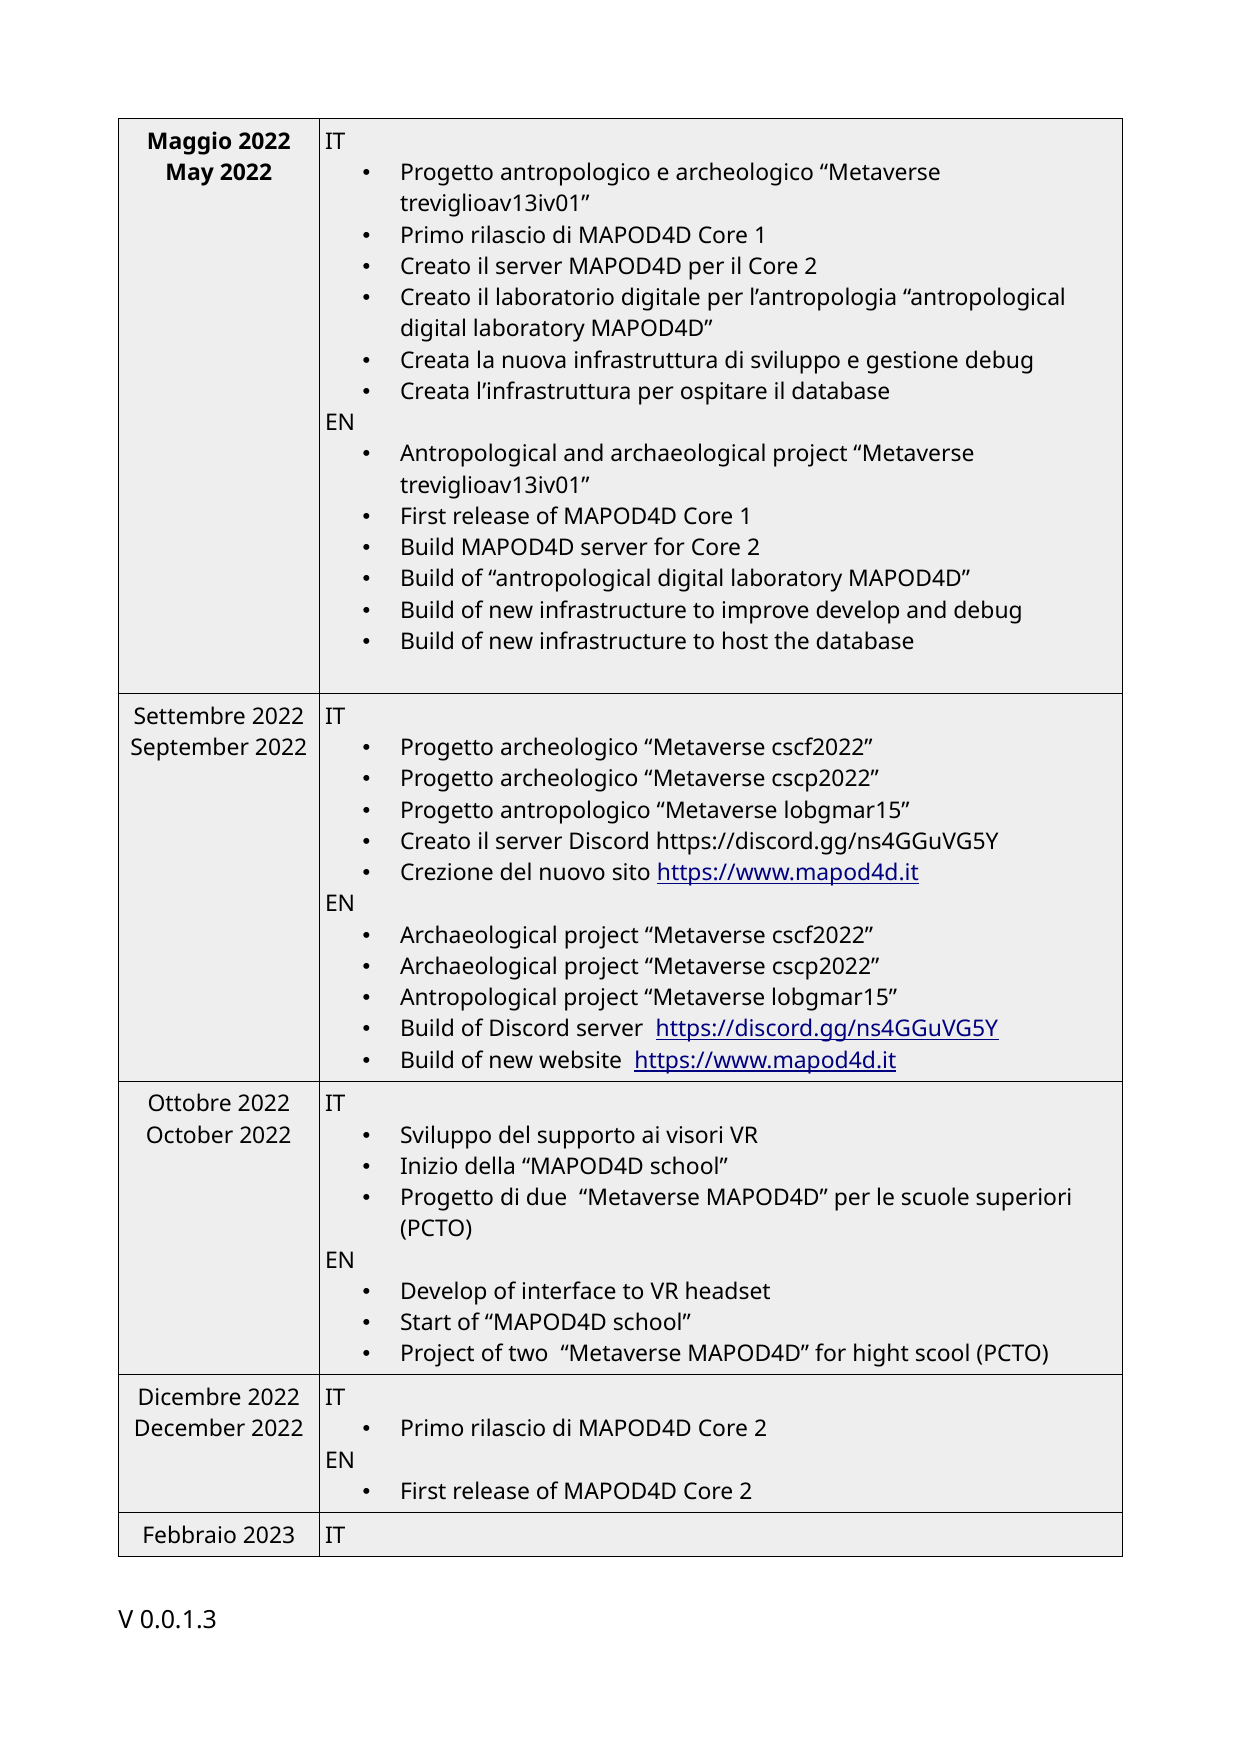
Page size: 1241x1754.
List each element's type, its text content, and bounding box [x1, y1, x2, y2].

table_cell IT Progetto antropologico e archeologico “Metaverse treviglioav13iv01” Primo rilascio di MAPOD4D Core 1 Creato il server MAPOD4D per il Core 2 Creato il laboratorio digitale per l’antropologia “antropological digital laboratory MAPOD4D” Creata la nuova infrastruttura di sviluppo e gestione debug Creata l’infrastruttura per ospitare il database EN Antropological and archaeological project “Metaverse treviglioav13iv01” First release of MAPOD4D Core 1 Build MAPOD4D server for Core 2 Build of “antropological digital laboratory MAPOD4D” Build of new infrastructure to improve develop and debug Build of new infrastructure to host the database [320, 119, 1122, 693]
table_cell IT Progetto archeologico “Metaverse cscf2022” Progetto archeologico “Metaverse cscp2022” Progetto antropologico “Metaverse lobgmar15” Creato il server Discord https://discord.gg/ns4GGuVG5Y Crezione del nuovo sito https://www.mapod4d.it EN Archaeological project “Metaverse cscf2022” Archaeological project “Metaverse cscp2022” Antropological project “Metaverse lobgmar15” Build of Discord server https://discord.gg/ns4GGuVG5Y Build of new website https://www.mapod4d.it [320, 694, 1122, 1081]
table_cell IT Aggiornamento dei “Metaverse MAPOD4D C1” a “Metaverse MAPOD4D C2” Integrazione dei sottoprogetti EN Upgrade of “Metaverse MAPOD4D C1” to “Metaverse MAPOD4D C2” Integration of sub-projects [320, 1513, 1122, 1556]
table_cell Settembre 2022 September 2022 [119, 694, 319, 1081]
table_cell IT Primo rilascio di MAPOD4D Core 2 EN First release of MAPOD4D Core 2 [320, 1375, 1122, 1512]
table_cell Maggio 2022 May 2022 [119, 119, 319, 693]
table_cell Ottobre 2022 October 2022 [119, 1082, 319, 1374]
table_cell Dicembre 2022 December 2022 [119, 1375, 319, 1512]
table_cell Febbraio 2023 [119, 1513, 319, 1556]
table_cell IT Sviluppo del supporto ai visori VR Inizio della “MAPOD4D school” Progetto di due “Metaverse MAPOD4D” per le scuole superiori (PCTO) EN Develop of interface to VR headset Start of “MAPOD4D school” Project of two “Metaverse MAPOD4D” for hight scool (PCTO) [320, 1082, 1122, 1374]
